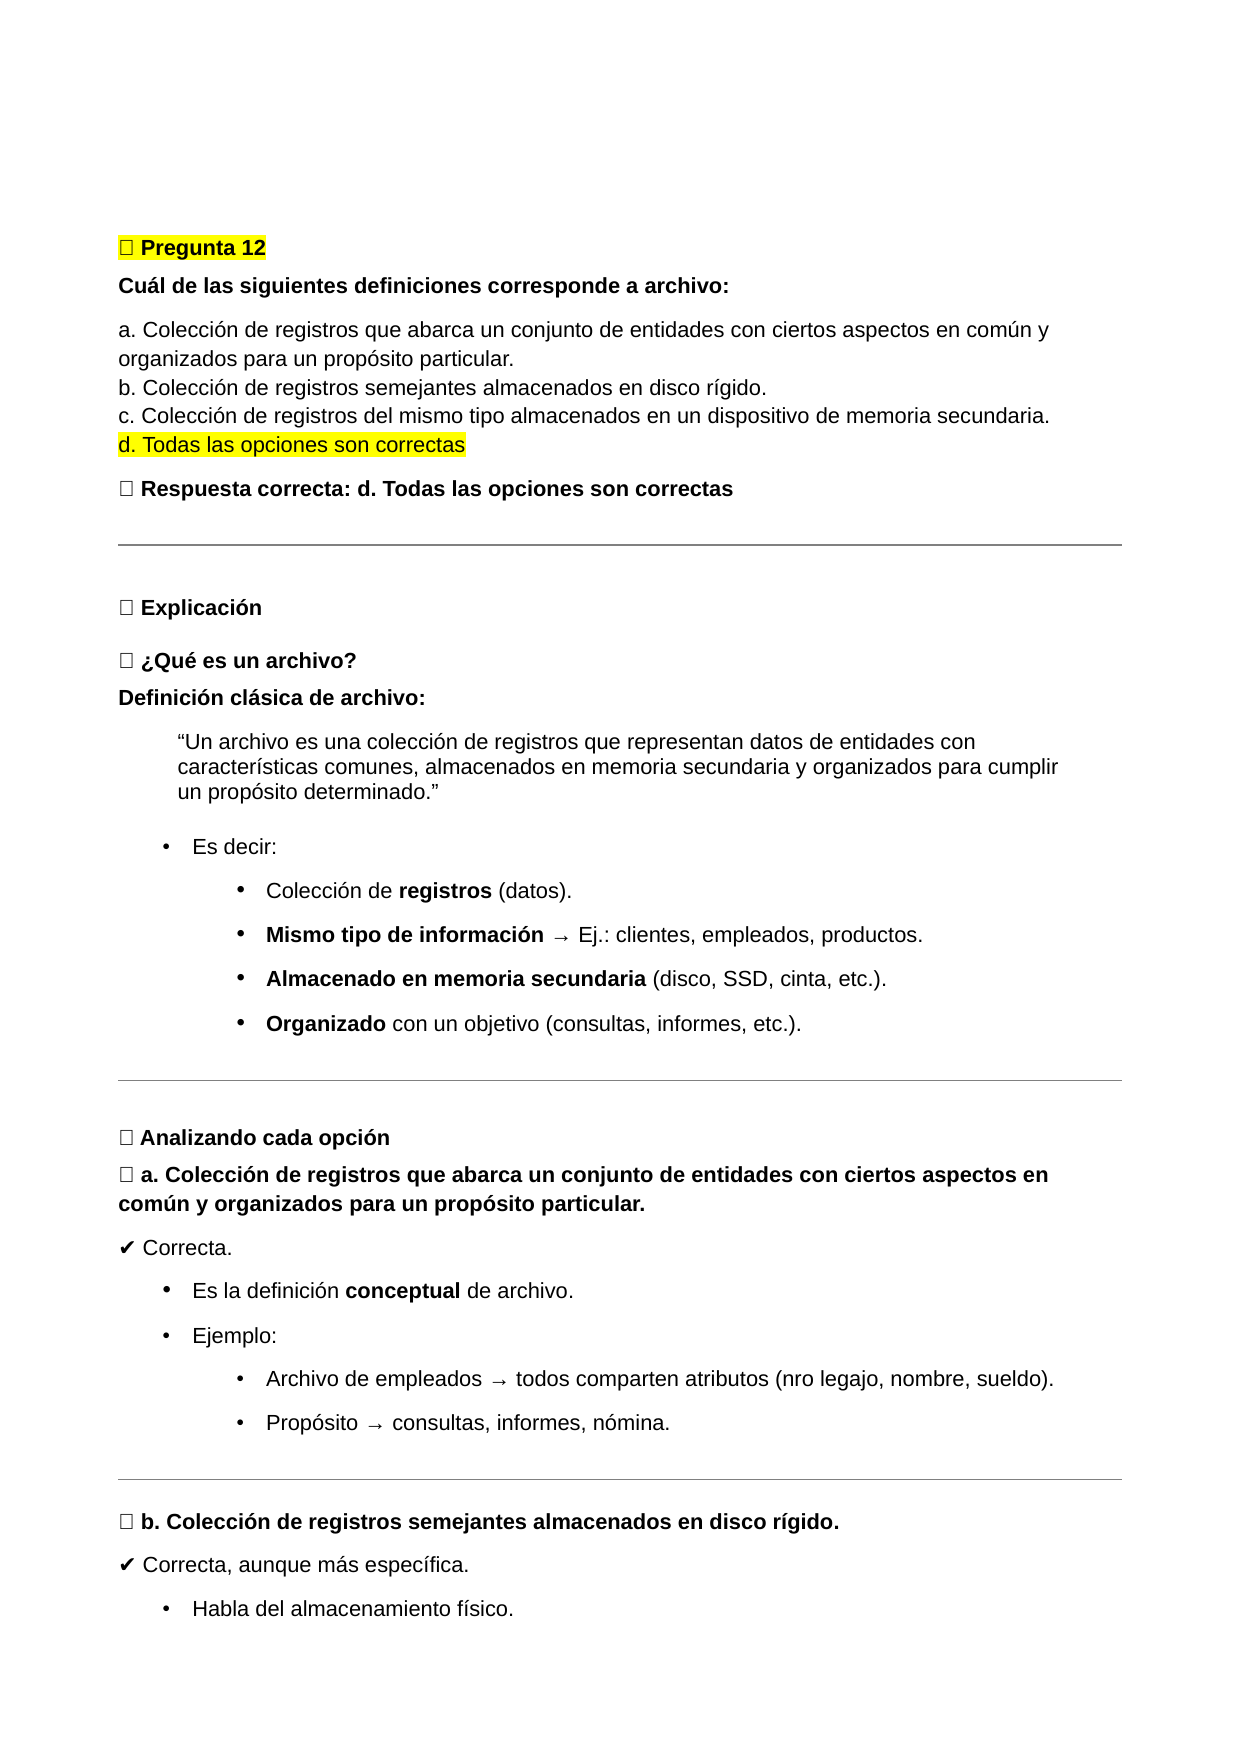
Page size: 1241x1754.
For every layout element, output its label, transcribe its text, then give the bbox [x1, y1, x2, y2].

list Colección de registros (datos). [236, 877, 1122, 903]
list Mismo tipo de información → Ej.: clientes, empleados, productos. [236, 922, 1122, 948]
list Es decir: [162, 834, 1122, 859]
text Definición clásica de archivo: [118, 685, 1122, 711]
list Ejemplo: [162, 1323, 1122, 1348]
subtitle ✅ Explicación [118, 595, 1122, 621]
text ✅ b. Colección de registros semejantes almacenados en disco rígido. [118, 1508, 1122, 1534]
list Archivo de empleados → todos comparten atributos (nro legajo, nombre, sueldo). [236, 1366, 1122, 1392]
subtitle 🔎 Analizando cada opción [118, 1125, 1122, 1150]
list Organizado con un objetivo (consultas, informes, etc.). [236, 1011, 1122, 1037]
subtitle 📂 ¿Qué es un archivo? [118, 648, 1122, 673]
text a. Colección de registros que abarca un conjunto de entidades con ciertos aspectos en común y organizados para un propósito particular. b. Colección de registros semejantes almacenados en disco rígido. c. Colección de registros del mismo tipo almacenados en un dispositivo de memoria secundaria. d. Todas las opciones son correctas [118, 316, 1122, 457]
list Propósito → consultas, informes, nómina. [236, 1410, 1122, 1435]
text ✅ Respuesta correcta: d. Todas las opciones son correctas [118, 476, 1122, 501]
list Es la definición conceptual de archivo. [162, 1278, 1122, 1304]
text ✔ Correcta. [118, 1235, 1122, 1260]
list Almacenado en memoria secundaria (disco, SSD, cinta, etc.). [236, 966, 1122, 992]
text Cuál de las siguientes definiciones corresponde a archivo: [118, 273, 1122, 298]
text ✔ Correcta, aunque más específica. [118, 1552, 1122, 1577]
list Habla del almacenamiento físico. [162, 1596, 1122, 1621]
subtitle ✅ Pregunta 12 [118, 235, 1122, 260]
text “Un archivo es una colección de registros que representan datos de entidades con características comunes, almacenados en memoria secundaria y organizados para cumplir un propósito determinado.” [177, 729, 1063, 804]
text ✅ a. Colección de registros que abarca un conjunto de entidades con ciertos aspectos en común y organizados para un propósito particular. [118, 1162, 1122, 1217]
